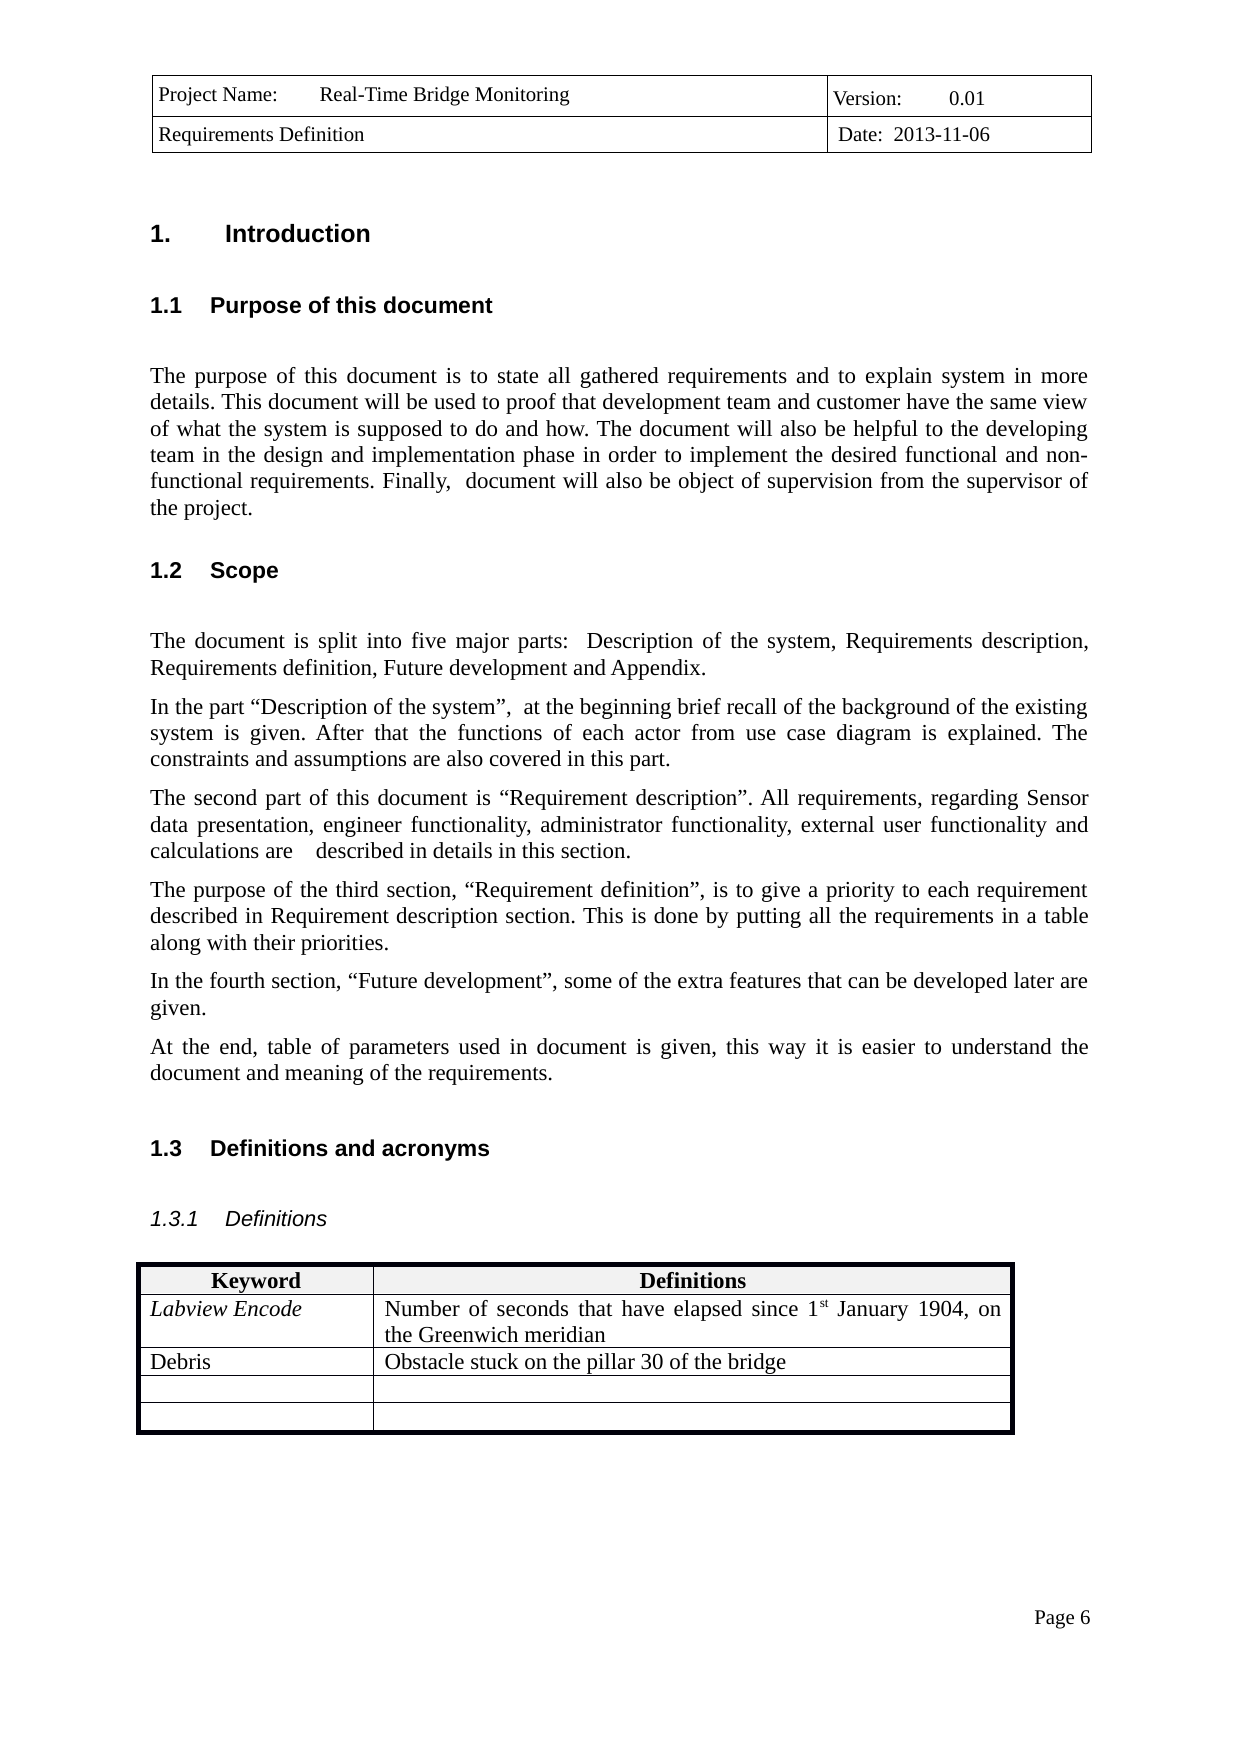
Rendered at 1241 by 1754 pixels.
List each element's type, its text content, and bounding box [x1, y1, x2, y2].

table_header Keyword [141, 1267, 373, 1293]
subtitle Introduction [150, 219, 1090, 248]
text At the end, table of parameters used in document is given, this way it is easier to understand the document and meaning of the requirements. [150, 1033, 1090, 1085]
text In the fourth section, “Future development”, some of the extra features that can be developed later are given. [150, 967, 1090, 1020]
subtitle Definitions [150, 1206, 1090, 1231]
table_cell [141, 1376, 373, 1402]
table_cell Number of seconds that have elapsed since 1st January 1904, on the Greenwich meridian [374, 1295, 1010, 1347]
text In the part “Description of the system”, at the beginning brief recall of the background of the existing system is given. After that the functions of each actor from use case diagram is explained. The constraints and assumptions are also covered in this part. [150, 693, 1090, 772]
subtitle Scope [150, 557, 1090, 584]
text The purpose of this document is to state all gathered requirements and to explain system in more details. This document will be used to proof that development team and customer have the same view of what the system is supposed to do and how. The document will also be helpful to the developing team in the design and implementation phase in order to implement the desired functional and non-functional requirements. Finally, document will also be object of supervision from the supervisor of the project. [150, 362, 1090, 520]
subtitle Purpose of this document [150, 292, 1090, 318]
text The document is split into five major parts: Description of the system, Requirements description, Requirements definition, Future development and Appendix. [150, 628, 1090, 680]
table_header Definitions [374, 1267, 1010, 1293]
text The second part of this document is “Requirement description”. All requirements, regarding Sensor data presentation, engineer functionality, administrator functionality, external user functionality and calculations are described in details in this section. [150, 784, 1090, 863]
table_cell Labview Encode [141, 1295, 373, 1347]
table_cell [374, 1376, 1010, 1402]
table_cell [141, 1403, 373, 1429]
text The purpose of the third section, “Requirement definition”, is to give a priority to each requirement described in Requirement description section. This is done by putting all the requirements in a table along with their priorities. [150, 876, 1090, 955]
table_cell Obstacle stuck on the pillar 30 of the bridge [374, 1348, 1010, 1375]
subtitle Definitions and acronyms [150, 1135, 1090, 1162]
table_cell [374, 1403, 1010, 1429]
table_cell Debris [141, 1348, 373, 1375]
